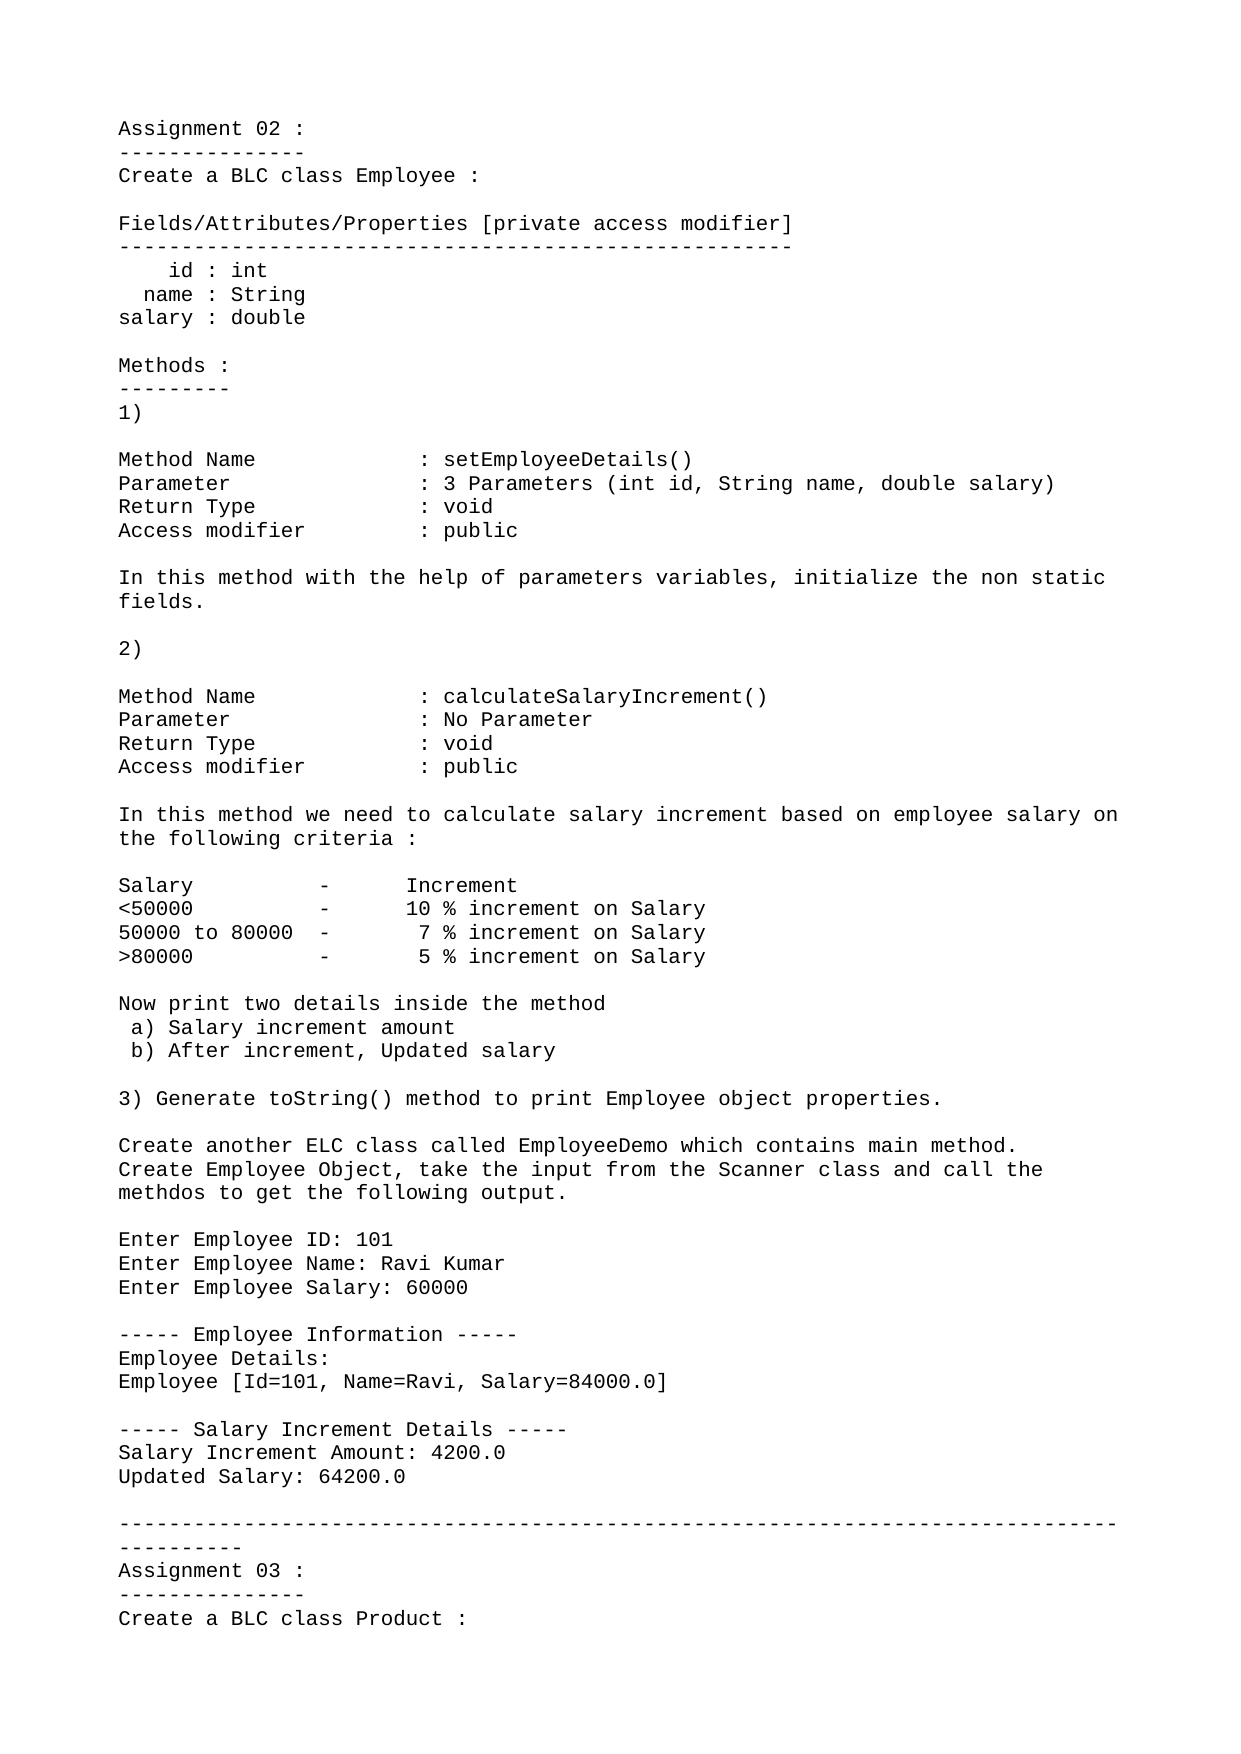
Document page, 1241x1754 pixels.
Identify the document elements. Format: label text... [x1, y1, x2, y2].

text >80000 - 5 % increment on Salary [118, 946, 1122, 969]
text Methods : [118, 354, 1122, 378]
text In this method with the help of parameters variables, initialize the non static fields. [118, 567, 1122, 615]
text In this method we need to calculate salary increment based on employee salary on the following criteria : [118, 804, 1122, 851]
text Access modifier : public [118, 757, 1122, 780]
text Employee [Id=101, Name=Ravi, Salary=84000.0] [118, 1371, 1122, 1395]
text name : String [118, 284, 1122, 307]
text Enter Employee ID: 101 [118, 1229, 1122, 1253]
text b) After increment, Updated salary [118, 1040, 1122, 1064]
text a) Salary increment amount [118, 1017, 1122, 1040]
text Create a BLC class Product : [118, 1608, 1122, 1631]
text --------------- [118, 142, 1122, 165]
text 2) [118, 638, 1122, 662]
text Parameter : No Parameter [118, 709, 1122, 733]
text Method Name : calculateSalaryIncrement() [118, 686, 1122, 709]
text 50000 to 80000 - 7 % increment on Salary [118, 922, 1122, 946]
text ------------------------------------------------------------------------------------------ [118, 1513, 1122, 1561]
text 1) [118, 402, 1122, 426]
text <50000 - 10 % increment on Salary [118, 898, 1122, 922]
text Return Type : void [118, 496, 1122, 520]
text ----- Employee Information ----- [118, 1324, 1122, 1348]
text Method Name : setEmployeeDetails() [118, 449, 1122, 473]
text 3) Generate toString() method to print Employee object properties. [118, 1088, 1122, 1111]
text Assignment 02 : [118, 118, 1122, 142]
text Access modifier : public [118, 520, 1122, 544]
text salary : double [118, 307, 1122, 331]
text Fields/Attributes/Properties [private access modifier] [118, 213, 1122, 236]
text Salary - Increment [118, 875, 1122, 898]
text Enter Employee Salary: 60000 [118, 1277, 1122, 1300]
text ------------------------------------------------------ [118, 236, 1122, 260]
text --------------- [118, 1584, 1122, 1608]
text Enter Employee Name: Ravi Kumar [118, 1253, 1122, 1277]
text Create a BLC class Employee : [118, 165, 1122, 189]
text id : int [118, 260, 1122, 284]
text Now print two details inside the method [118, 993, 1122, 1017]
text Create Employee Object, take the input from the Scanner class and call the methdos to get the following output. [118, 1158, 1122, 1206]
text Salary Increment Amount: 4200.0 [118, 1442, 1122, 1466]
text Employee Details: [118, 1348, 1122, 1371]
text Parameter : 3 Parameters (int id, String name, double salary) [118, 473, 1122, 496]
text --------- [118, 378, 1122, 402]
text Assignment 03 : [118, 1561, 1122, 1584]
text Updated Salary: 64200.0 [118, 1466, 1122, 1489]
text Return Type : void [118, 733, 1122, 757]
text ----- Salary Increment Details ----- [118, 1419, 1122, 1442]
text Create another ELC class called EmployeeDemo which contains main method. [118, 1135, 1122, 1158]
